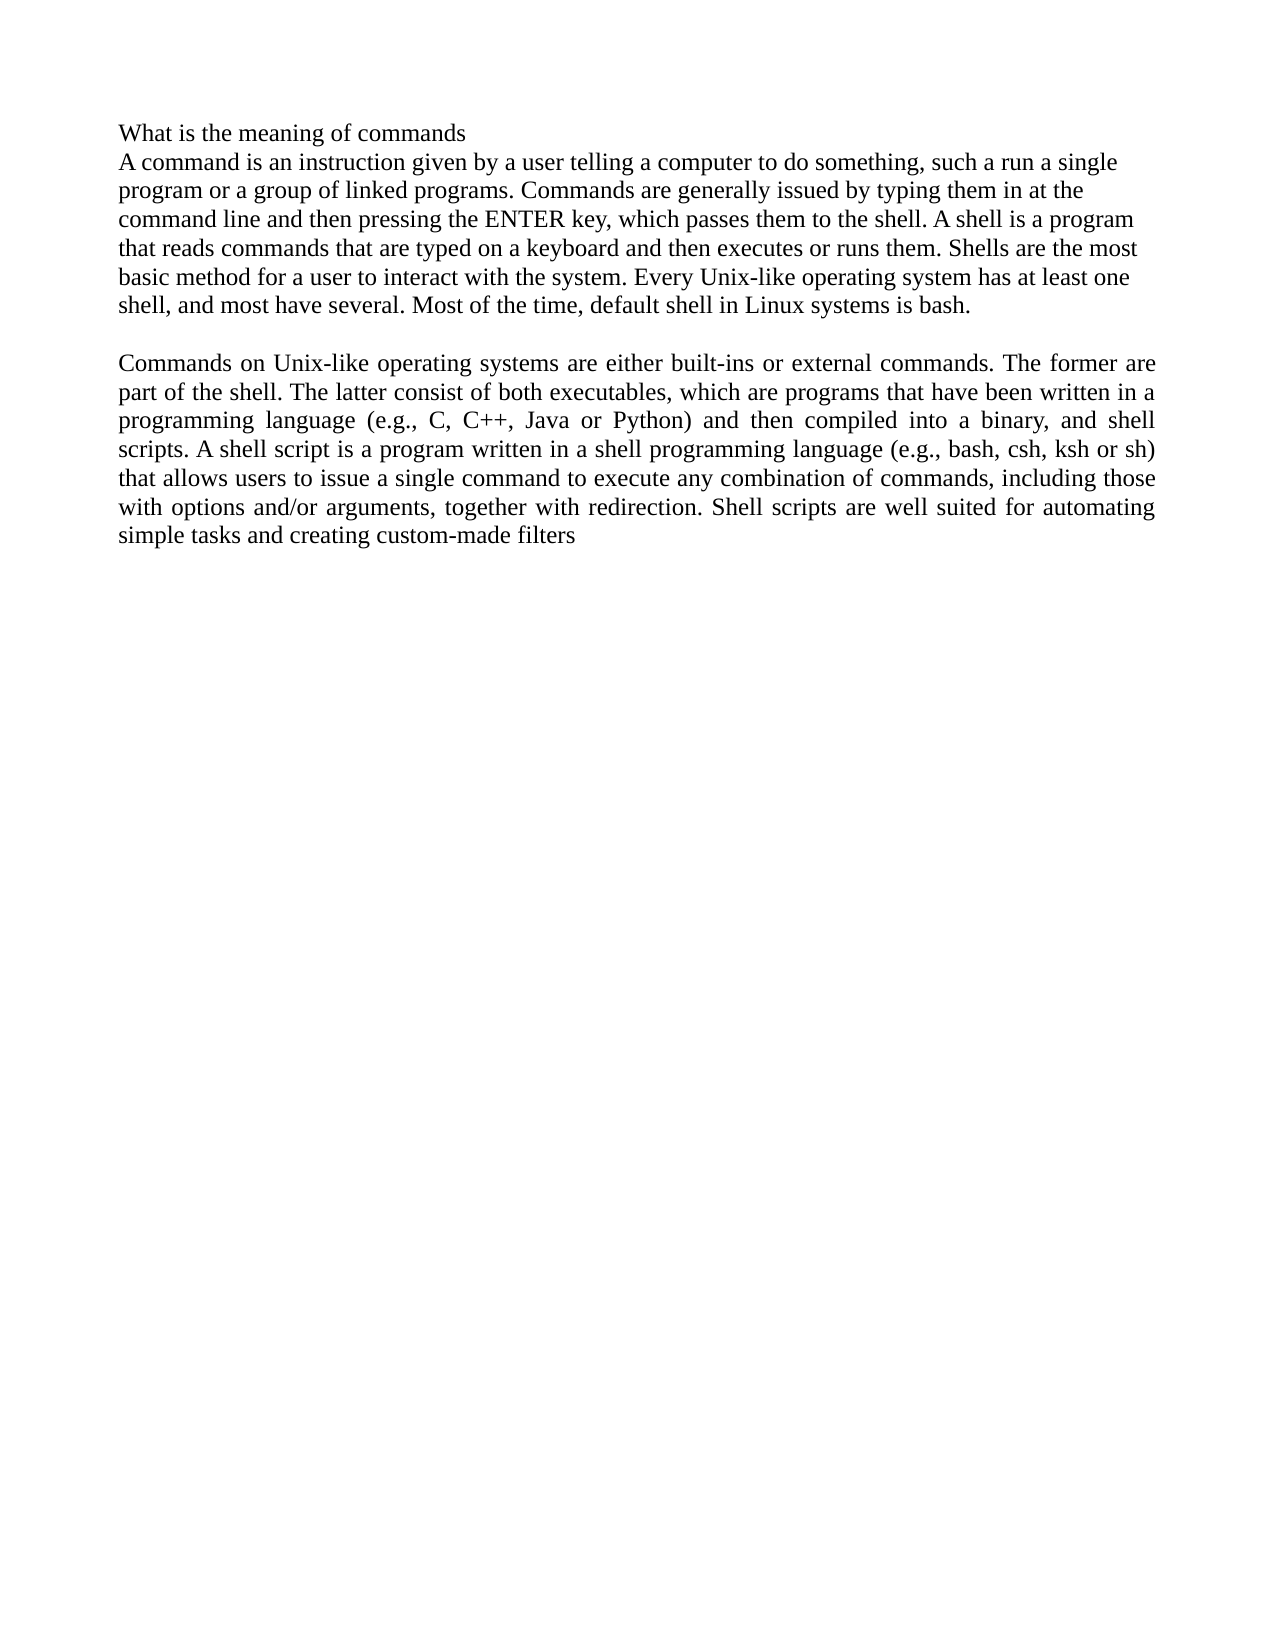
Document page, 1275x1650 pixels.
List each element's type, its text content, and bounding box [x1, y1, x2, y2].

text Commands on Unix-like operating systems are either built-ins or external commands. The former are part of the shell. The latter consist of both executables, which are programs that have been written in a programming language (e.g., C, C++, Java or Python) and then compiled into a binary, and shell scripts. A shell script is a program written in a shell programming language (e.g., bash, csh, ksh or sh) that allows users to issue a single command to execute any combination of commands, including those with options and/or arguments, together with redirection. Shell scripts are well suited for automating simple tasks and creating custom-made filters [118, 348, 1157, 549]
text What is the meaning of commands [118, 118, 1157, 147]
text A command is an instruction given by a user telling a computer to do something, such a run a single program or a group of linked programs. Commands are generally issued by typing them in at the command line and then pressing the ENTER key, which passes them to the shell. A shell is a program that reads commands that are typed on a keyboard and then executes or runs them. Shells are the most basic method for a user to interact with the system. Every Unix-like operating system has at least one shell, and most have several. Most of the time, default shell in Linux systems is bash. [118, 147, 1157, 319]
